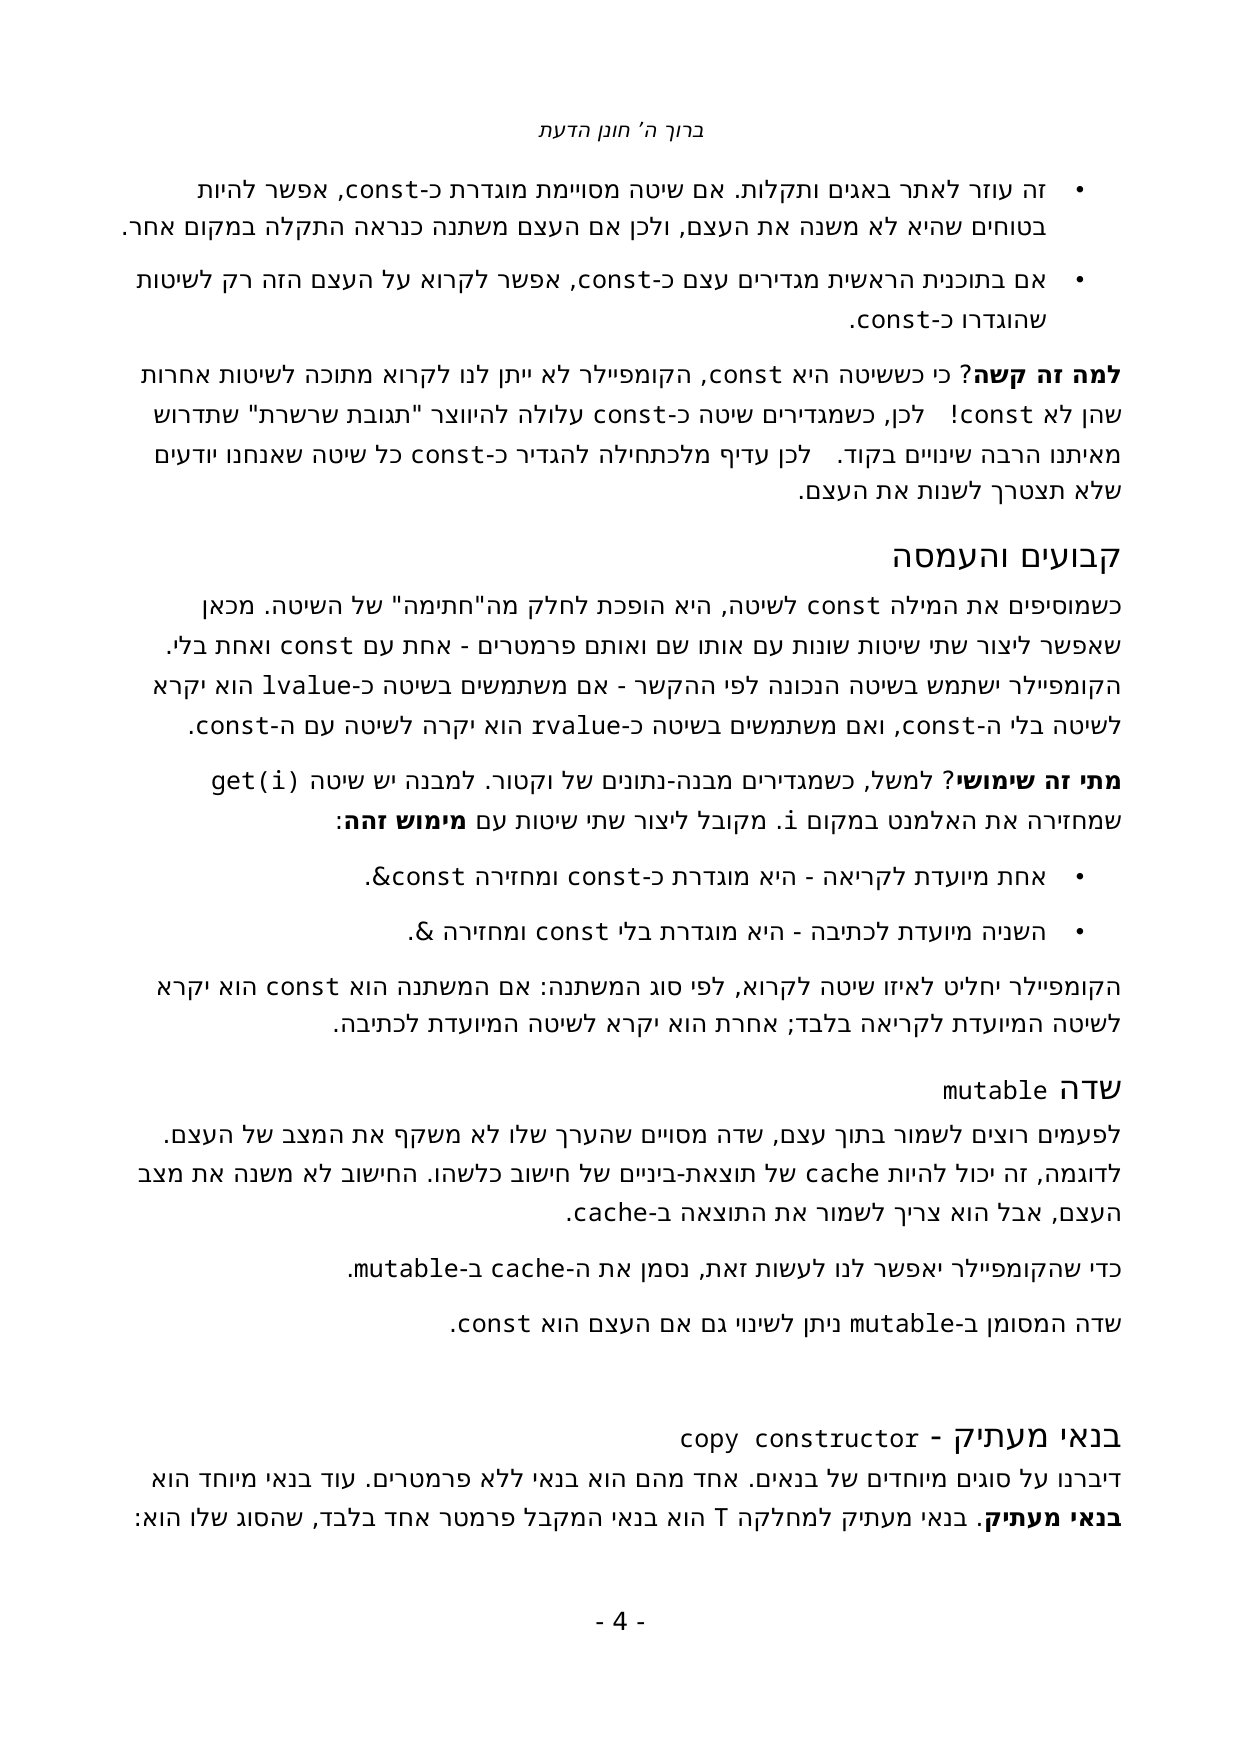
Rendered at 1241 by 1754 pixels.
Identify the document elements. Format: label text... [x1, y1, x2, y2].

subtitle קבועים והעמסה [118, 536, 1122, 575]
text כדי שהקומפיילר יאפשר לנו לעשות זאת, נסמן את ה-cache ב-mutable. [118, 1251, 1122, 1284]
subtitle בנאי מעתיק - copy constructor [118, 1417, 1122, 1456]
list אחת מיועדת לקריאה - היא מוגדרת כ-const ומחזירה const&. [118, 858, 1084, 892]
text למה זה קשה? כי כששיטה היא const, הקומפיילר לא ייתן לנו לקרוא מתוכה לשיטות אחרות שהן לא const! לכן, כשמגדירים שיטה כ-const עלולה להיווצר "תגובת שרשרת" שתדרוש מאיתנו הרבה שינויים בקוד. לכן עדיף מלכתחילה להגדיר כ-const כל שיטה שאנחנו יודעים שלא תצטרך לשנות את העצם. [118, 357, 1122, 506]
text הקומפיילר יחליט לאיזו שיטה לקרוא, לפי סוג המשתנה: אם המשתנה הוא const הוא יקרא לשיטה המיועדת לקריאה בלבד; אחרת הוא יקרא לשיטה המיועדת לכתיבה. [118, 969, 1122, 1038]
text לפעמים רוצים לשמור בתוך עצם, שדה מסויים שהערך שלו לא משקף את המצב של העצם. לדוגמה, זה יכול להיות cache של תוצאת-ביניים של חישוב כלשהו. החישוב לא משנה את מצב העצם, אבל הוא צריך לשמור את התוצאה ב-cache. [118, 1120, 1122, 1229]
text מתי זה שימושי? למשל, כשמגדירים מבנה-נתונים של וקטור. למבנה יש שיטה get(i) שמחזירה את האלמנט במקום i. מקובל ליצור שתי שיטות עם מימוש זהה: [118, 763, 1122, 837]
list השניה מיועדת לכתיבה - היא מוגדרת בלי const ומחזירה &. [118, 913, 1084, 948]
list זה עוזר לאתר באגים ותקלות. אם שיטה מסויימת מוגדרת כ-const, אפשר להיות בטוחים שהיא לא משנה את העצם, ולכן אם העצם משתנה כנראה התקלה במקום אחר. [118, 172, 1084, 241]
list אם בתוכנית הראשית מגדירים עצם כ-const, אפשר לקרוא על העצם הזה רק לשיטות שהוגדרו כ-const. [118, 261, 1084, 335]
text שדה המסומן ב-mutable ניתן לשינוי גם אם העצם הוא const. [118, 1306, 1122, 1340]
text כשמוסיפים את המילה const לשיטה, היא הופכת לחלק מה"חתימה" של השיטה. מכאן שאפשר ליצור שתי שיטות שונות עם אותו שם ואותם פרמטרים - אחת עם const ואחת בלי. הקומפיילר ישתמש בשיטה הנכונה לפי ההקשר - אם משתמשים בשיטה כ-lvalue הוא יקרא לשיטה בלי ה-const, ואם משתמשים בשיטה כ-rvalue הוא יקרה לשיטה עם ה-const. [118, 588, 1122, 741]
text דיברנו על סוגים מיוחדים של בנאים. אחד מהם הוא בנאי ללא פרמטרים. עוד בנאי מיוחד הוא בנאי מעתיק. בנאי מעתיק למחלקה T הוא בנאי המקבל פרמטר אחד בלבד, שהסוג שלו הוא: [118, 1464, 1122, 1533]
subtitle שדה mutable [118, 1069, 1122, 1108]
